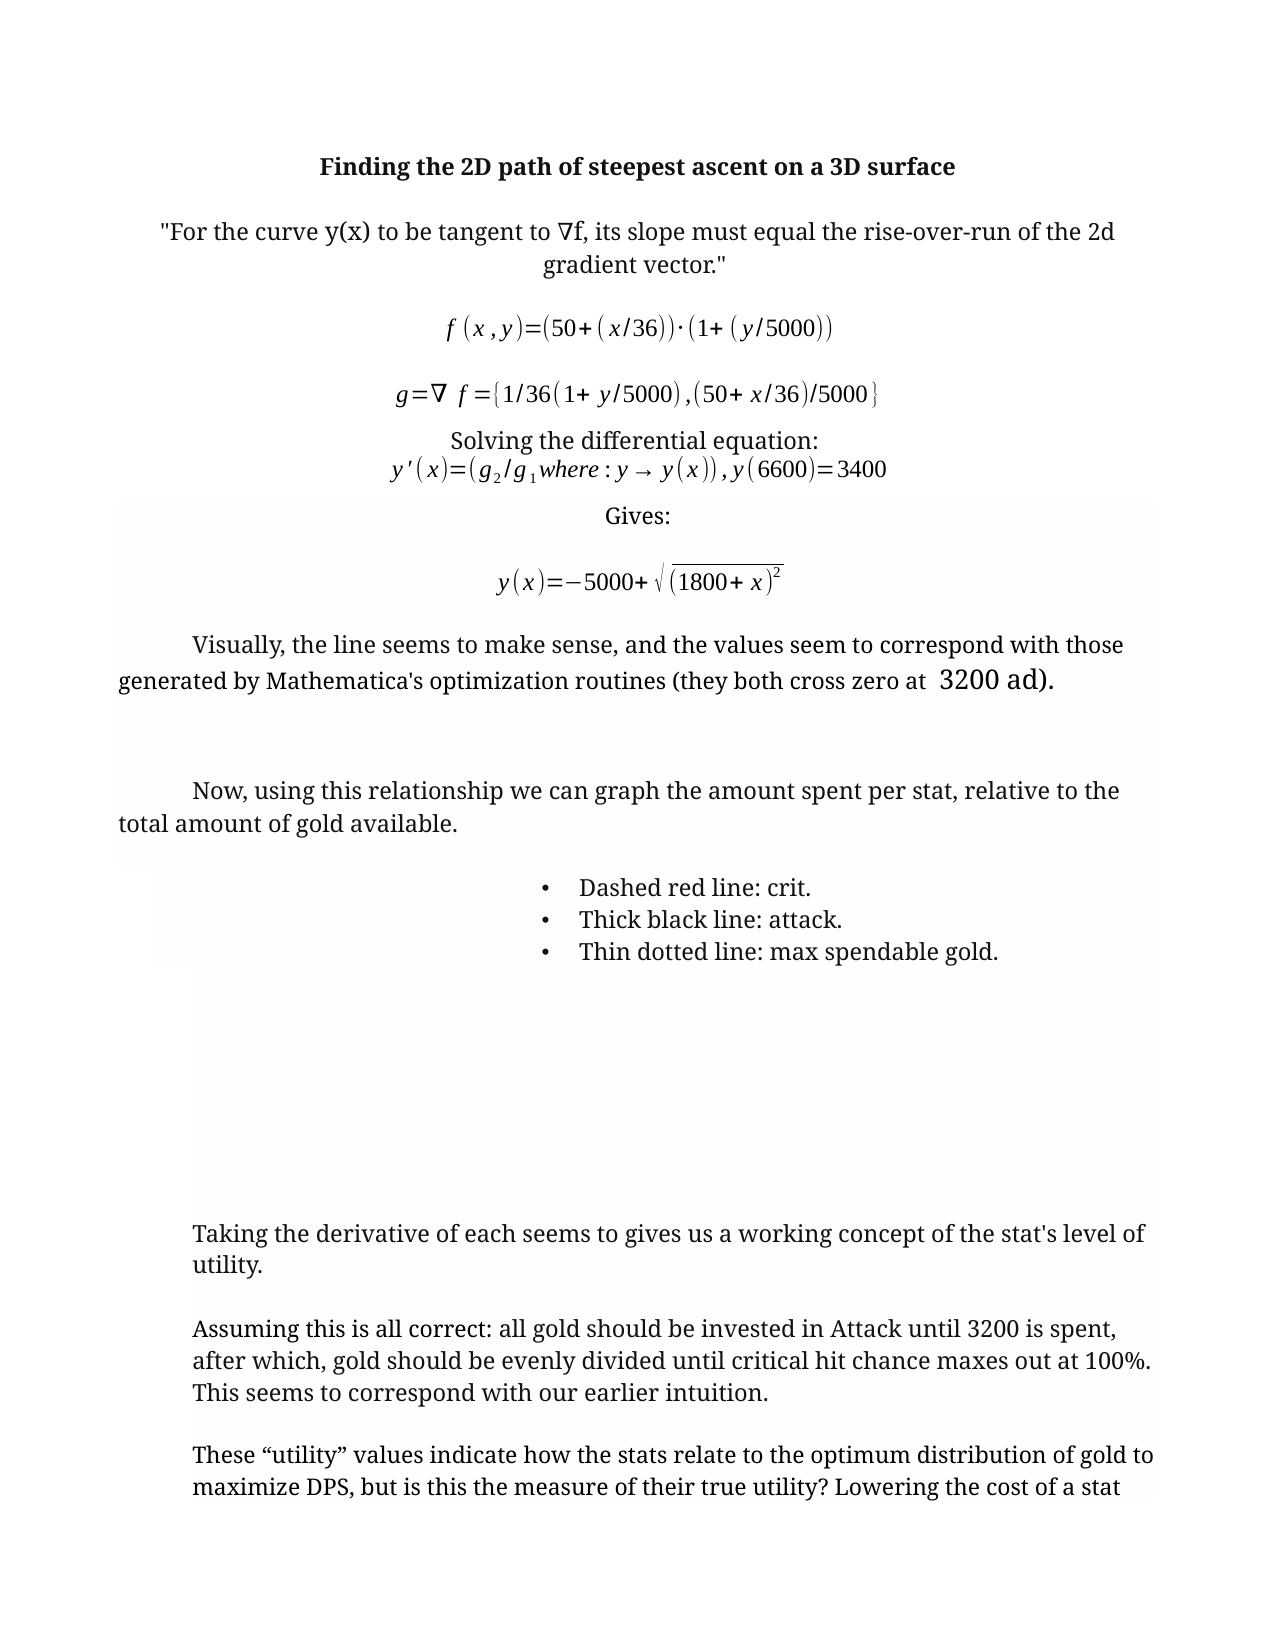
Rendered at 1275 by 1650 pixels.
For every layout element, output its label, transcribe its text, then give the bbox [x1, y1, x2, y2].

list Dashed red line: crit. [156, 871, 1157, 903]
text Finding the 2D path of steepest ascent on a 3D surface "For the curve y(x) to be tangent to ∇f, its slope must equal the rise-over-run of the 2d gradient vector." [118, 118, 1157, 314]
text Gives: [118, 500, 1157, 628]
text Visually, the line seems to make sense, and the values seem to correspond with those generated by Mathematica's optimization routines (they both cross zero at 3200 ad). Now, using this relationship we can graph the amount spent per stat, relative to the total amount of gold available. [118, 628, 1157, 871]
list Thick black line: attack. [156, 903, 1157, 935]
text Solving the differential equation: [118, 424, 1157, 487]
text Taking the derivative of each seems to gives us a working concept of the stat's level of utility. Assuming this is all correct: all gold should be invested in Attack until 3200 is spent, after which, gold should be evenly divided until critical hit chance maxes out at 100%. This seems to correspond with our earlier intuition. These “utility” values indicate how the stats relate to the optimum distribution of gold to maximize DPS, but is this the measure of their true utility? Lowering the cost of a stat [192, 967, 1157, 1502]
list Thin dotted line: max spendable gold. [156, 935, 1157, 967]
